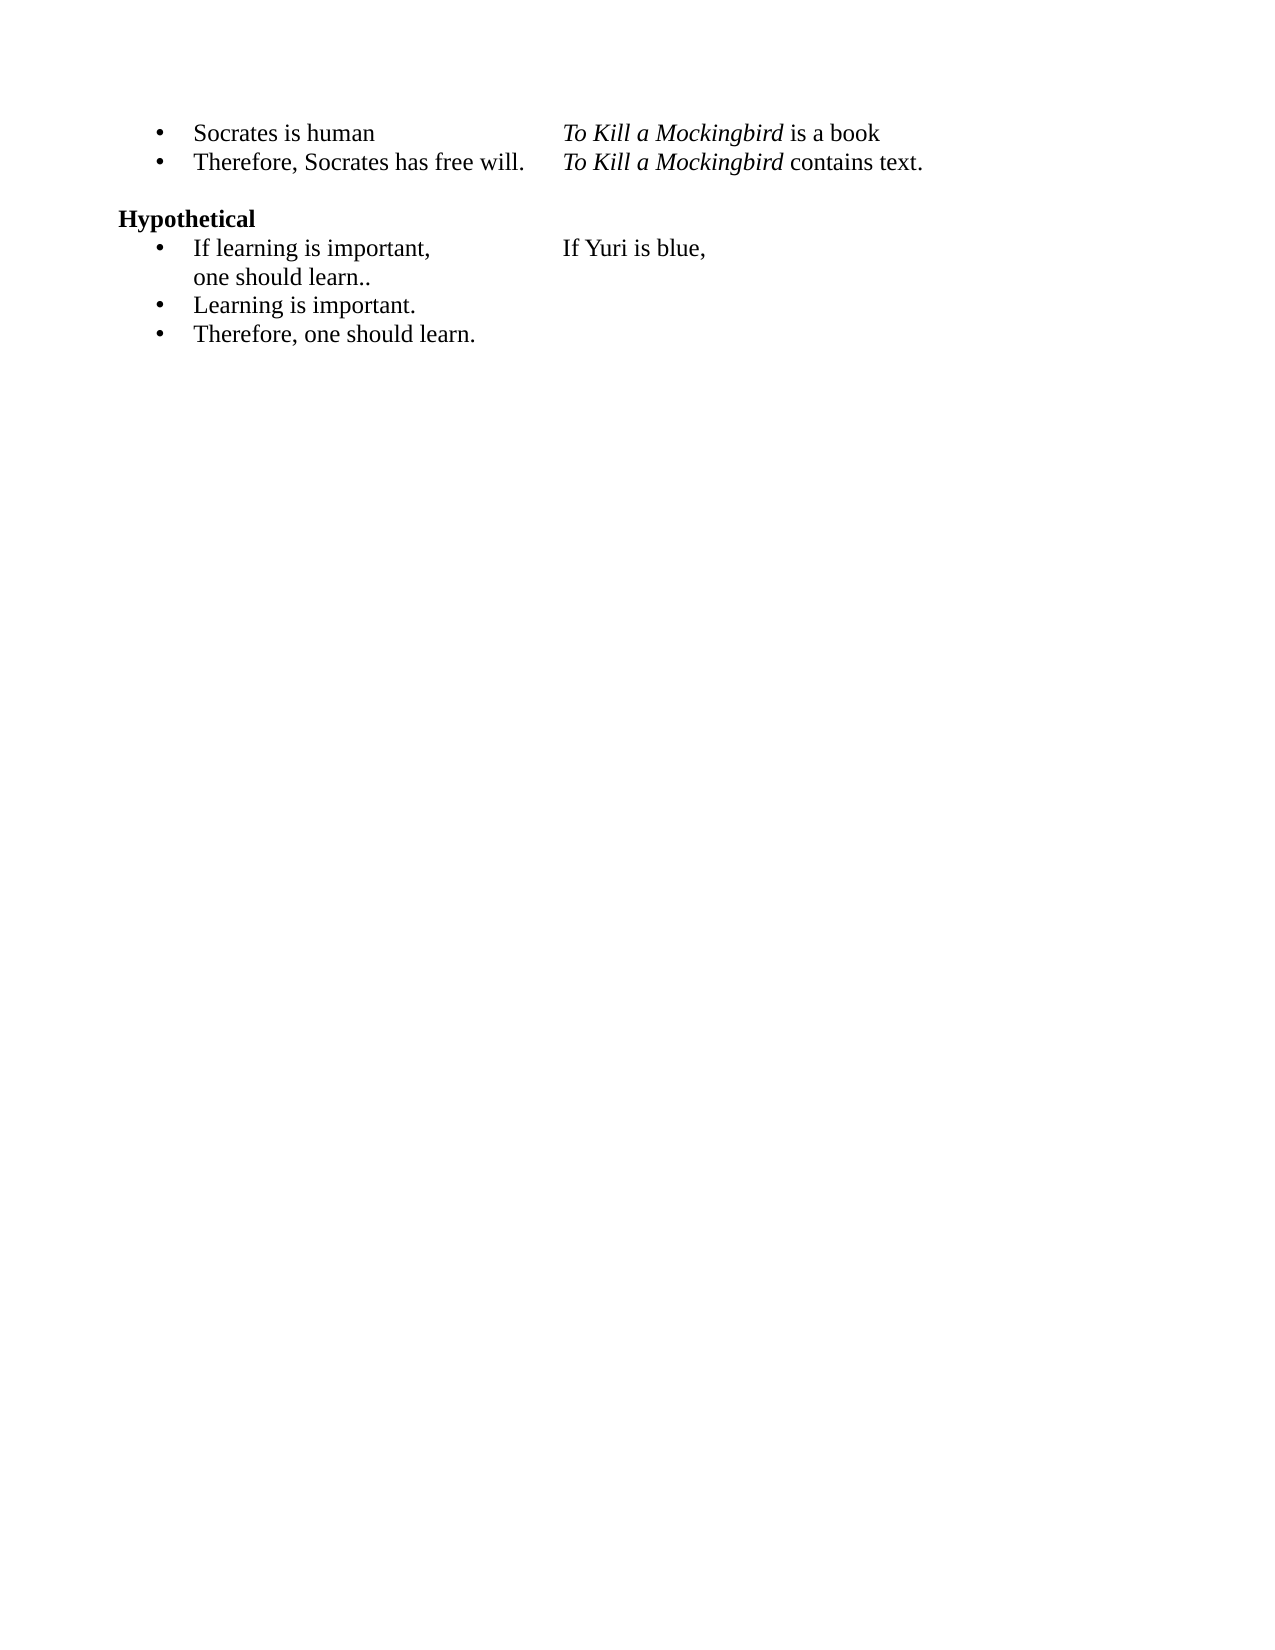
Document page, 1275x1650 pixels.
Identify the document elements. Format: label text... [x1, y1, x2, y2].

text Hypothetical [118, 204, 1157, 233]
list Therefore, one should learn. [156, 319, 1157, 348]
list Learning is important. [156, 291, 1157, 319]
list Socrates is human To Kill a Mockingbird is a book [156, 118, 1157, 147]
list Therefore, Socrates has free will. To Kill a Mockingbird contains text. [156, 147, 1157, 176]
list If learning is important, If Yuri is blue, one should learn.. [156, 233, 1157, 291]
